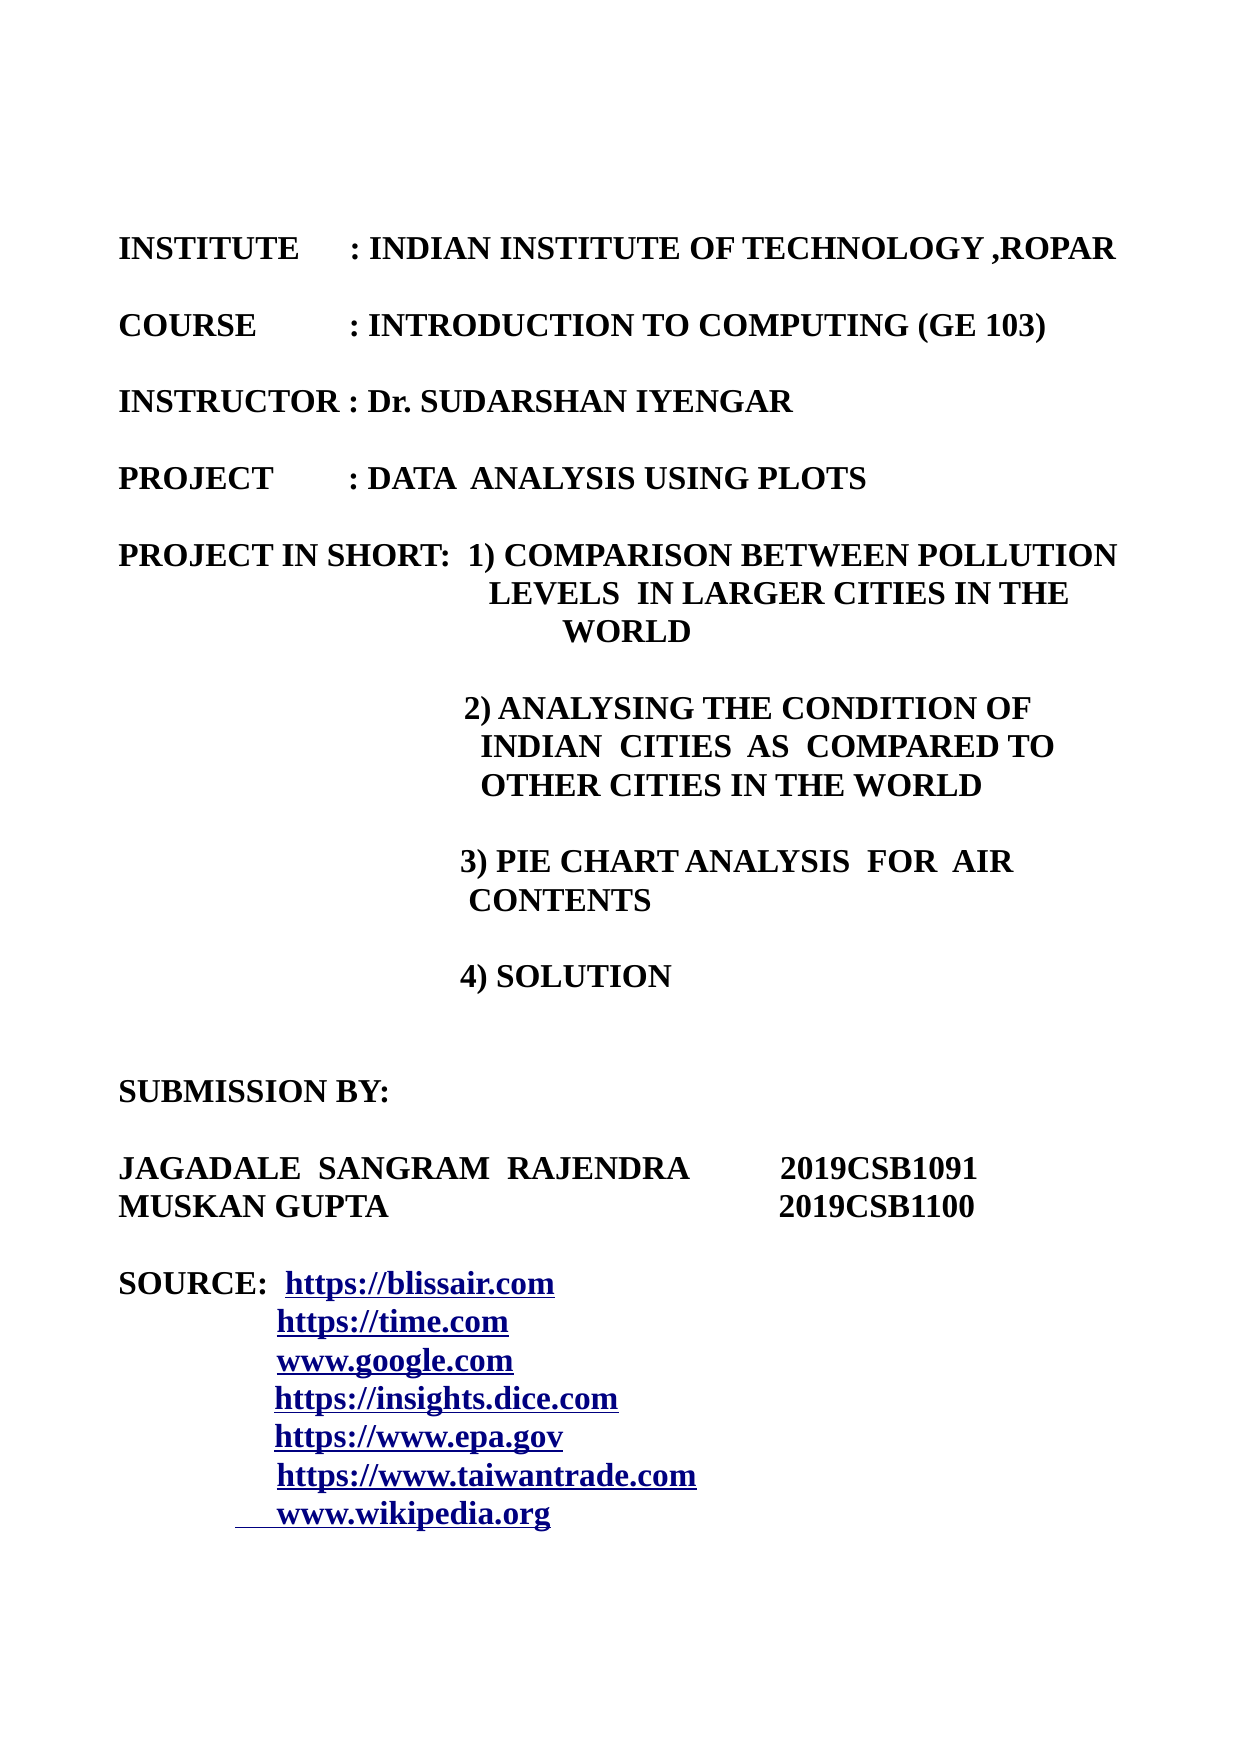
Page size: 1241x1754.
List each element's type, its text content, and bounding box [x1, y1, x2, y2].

text INSTITUTE : INDIAN INSTITUTE OF TECHNOLOGY ,ROPAR [118, 228, 1122, 267]
text www.google.com [118, 1340, 1122, 1378]
text https://www.taiwantrade.com [118, 1455, 1122, 1493]
text INSTRUCTOR : Dr. SUDARSHAN IYENGAR [118, 382, 1122, 420]
text 3) PIE CHART ANALYSIS FOR AIR [118, 842, 1122, 880]
text CONTENTS [118, 880, 1122, 918]
text 2) ANALYSING THE CONDITION OF INDIAN CITIES AS COMPARED TO OTHER CITIES IN THE WORLD [118, 688, 1122, 803]
text SOURCE: https://blissair.com [118, 1263, 1122, 1302]
text www.wikipedia.org [118, 1493, 1122, 1532]
text COURSE : INTRODUCTION TO COMPUTING (GE 103) [118, 305, 1122, 343]
text MUSKAN GUPTA 2019CSB1100 [118, 1187, 1122, 1225]
text https://time.com [118, 1302, 1122, 1340]
text PROJECT IN SHORT: 1) COMPARISON BETWEEN POLLUTION LEVELS IN LARGER CITIES IN THE WORLD [118, 535, 1122, 650]
text SUBMISSION BY: [118, 1072, 1122, 1110]
text PROJECT : DATA ANALYSIS USING PLOTS [118, 458, 1122, 497]
text JAGADALE SANGRAM RAJENDRA 2019CSB1091 [118, 1148, 1122, 1187]
text 4) SOLUTION [118, 957, 1122, 995]
text https://insights.dice.com [118, 1378, 1122, 1417]
text https://www.epa.gov [118, 1417, 1122, 1455]
